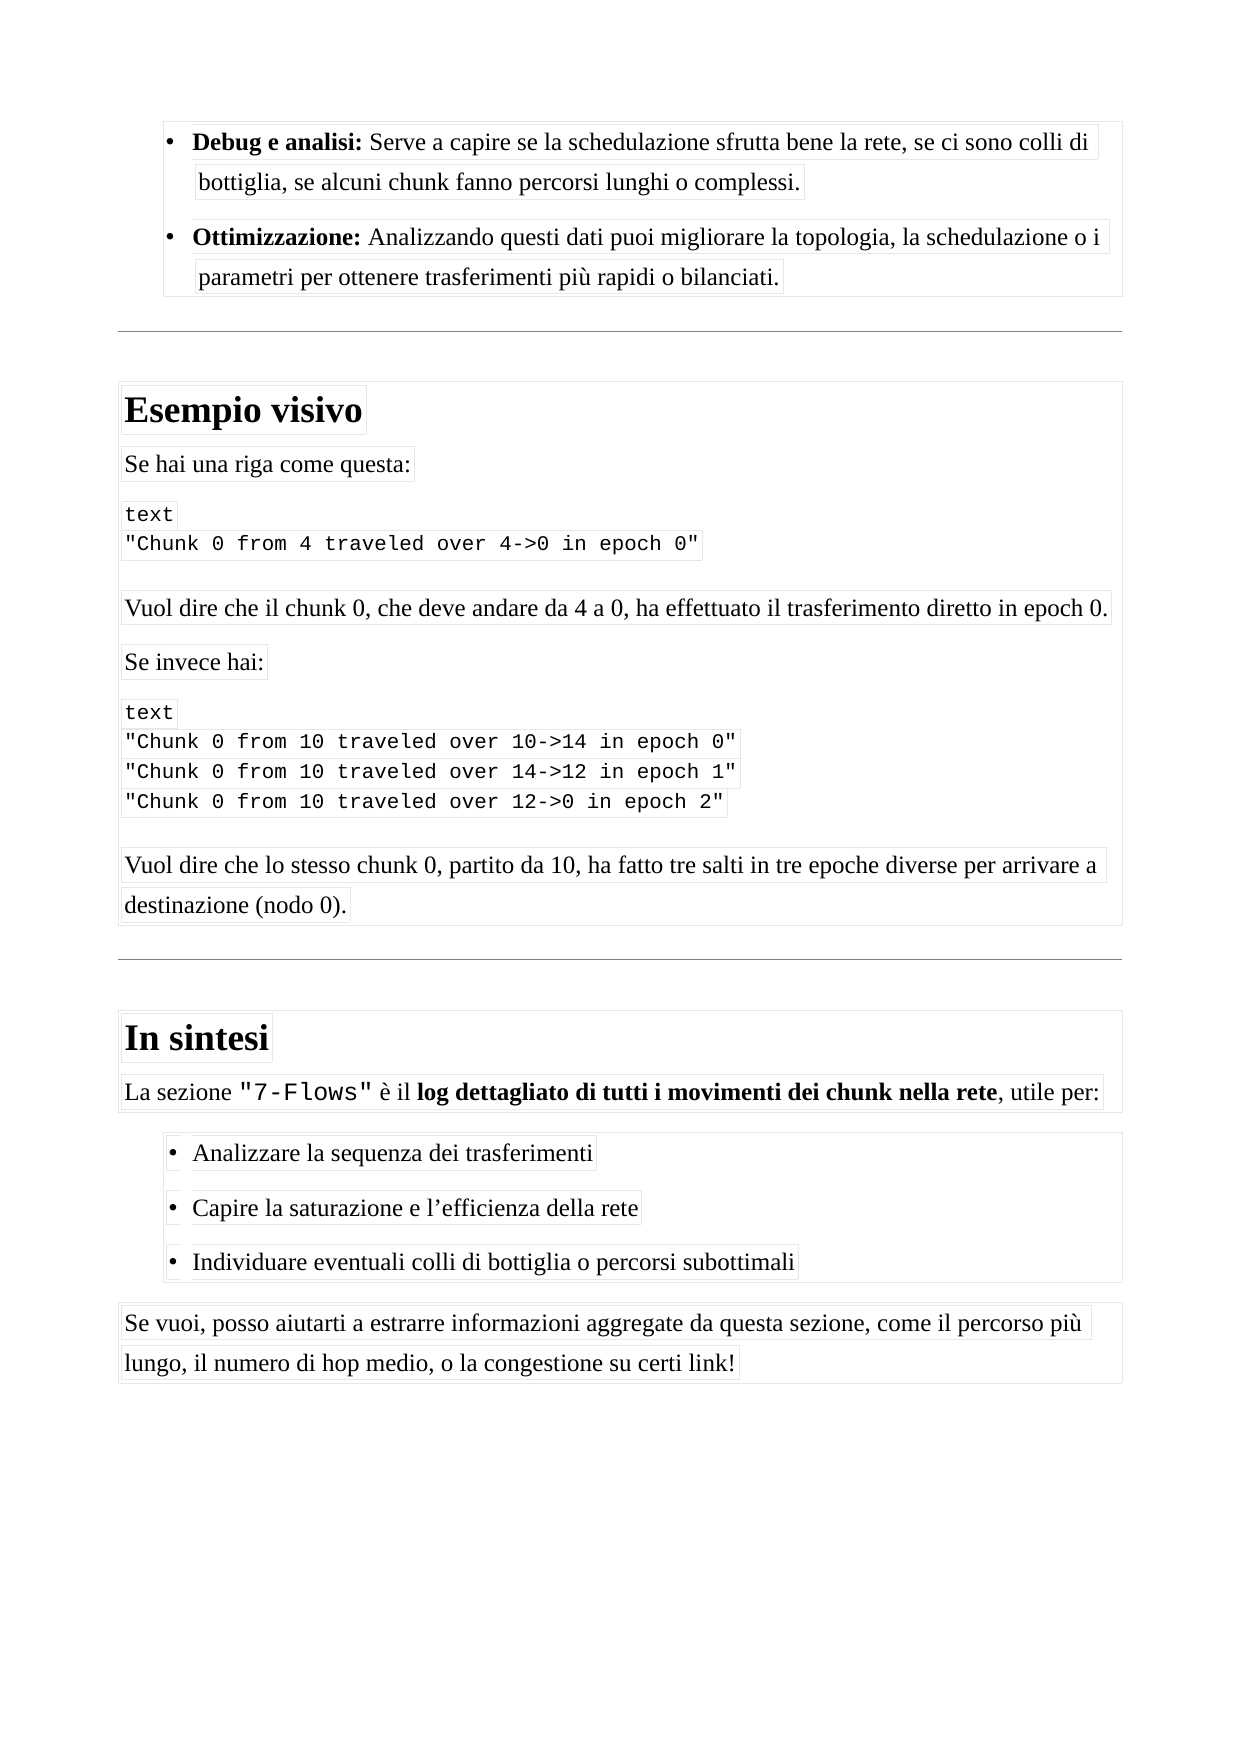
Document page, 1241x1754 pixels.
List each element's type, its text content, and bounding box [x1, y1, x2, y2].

text La sezione "7-Flows" è il log dettagliato di tutti i movimenti dei chunk nella rete, utile per: [119, 1071, 1122, 1112]
text "Chunk 0 from 4 traveled over 4->0 in epoch 0" [178, 527, 1122, 560]
subtitle In sintesi [119, 1011, 1122, 1062]
list Individuare eventuali colli di bottiglia o percorsi subottimali [164, 1241, 1122, 1282]
text "Chunk 0 from 10 traveled over 14->12 in epoch 1" [122, 759, 740, 785]
list Analizzare la sequenza dei trasferimenti [164, 1133, 1122, 1170]
text text [119, 498, 1122, 527]
text Se invece hai: [119, 641, 1122, 679]
list Ottimizzazione: Analizzando questi dati puoi migliorare la topologia, la schedulazione o i parametri per ottenere trasferimenti più rapidi o bilanciati. [164, 216, 1122, 296]
text "Chunk 0 from 10 traveled over 12->0 in epoch 2" [122, 785, 1122, 817]
text [741, 755, 1122, 785]
text "Chunk 0 from 10 traveled over 10->14 in epoch 0" [122, 730, 740, 755]
text "Chunk 0 from 10 traveled over 10->14 in epoch 0" [178, 725, 1122, 755]
text Vuol dire che il chunk 0, che deve andare da 4 a 0, ha effettuato il trasferimento diretto in epoch 0. [119, 587, 1122, 624]
list Capire la saturazione e l’efficienza della rete [164, 1187, 1122, 1224]
subtitle Esempio visivo [119, 382, 1122, 434]
list Debug e analisi: Serve a capire se la schedulazione sfrutta bene la rete, se ci sono colli di bottiglia, se alcuni chunk fanno percorsi lunghi o complessi. [164, 122, 1122, 199]
text Vuol dire che lo stesso chunk 0, partito da 10, ha fatto tre salti in tre epoche diverse per arrivare a destinazione (nodo 0). [119, 844, 1122, 925]
text text [119, 696, 1122, 725]
text "Chunk 0 from 4 traveled over 4->0 in epoch 0" [122, 531, 702, 560]
text Se hai una riga come questa: [119, 443, 1122, 481]
text Se vuoi, posso aiutarti a estrarre informazioni aggregate da questa sezione, come il percorso più lungo, il numero di hop medio, o la congestione su certi link! [119, 1303, 1122, 1383]
